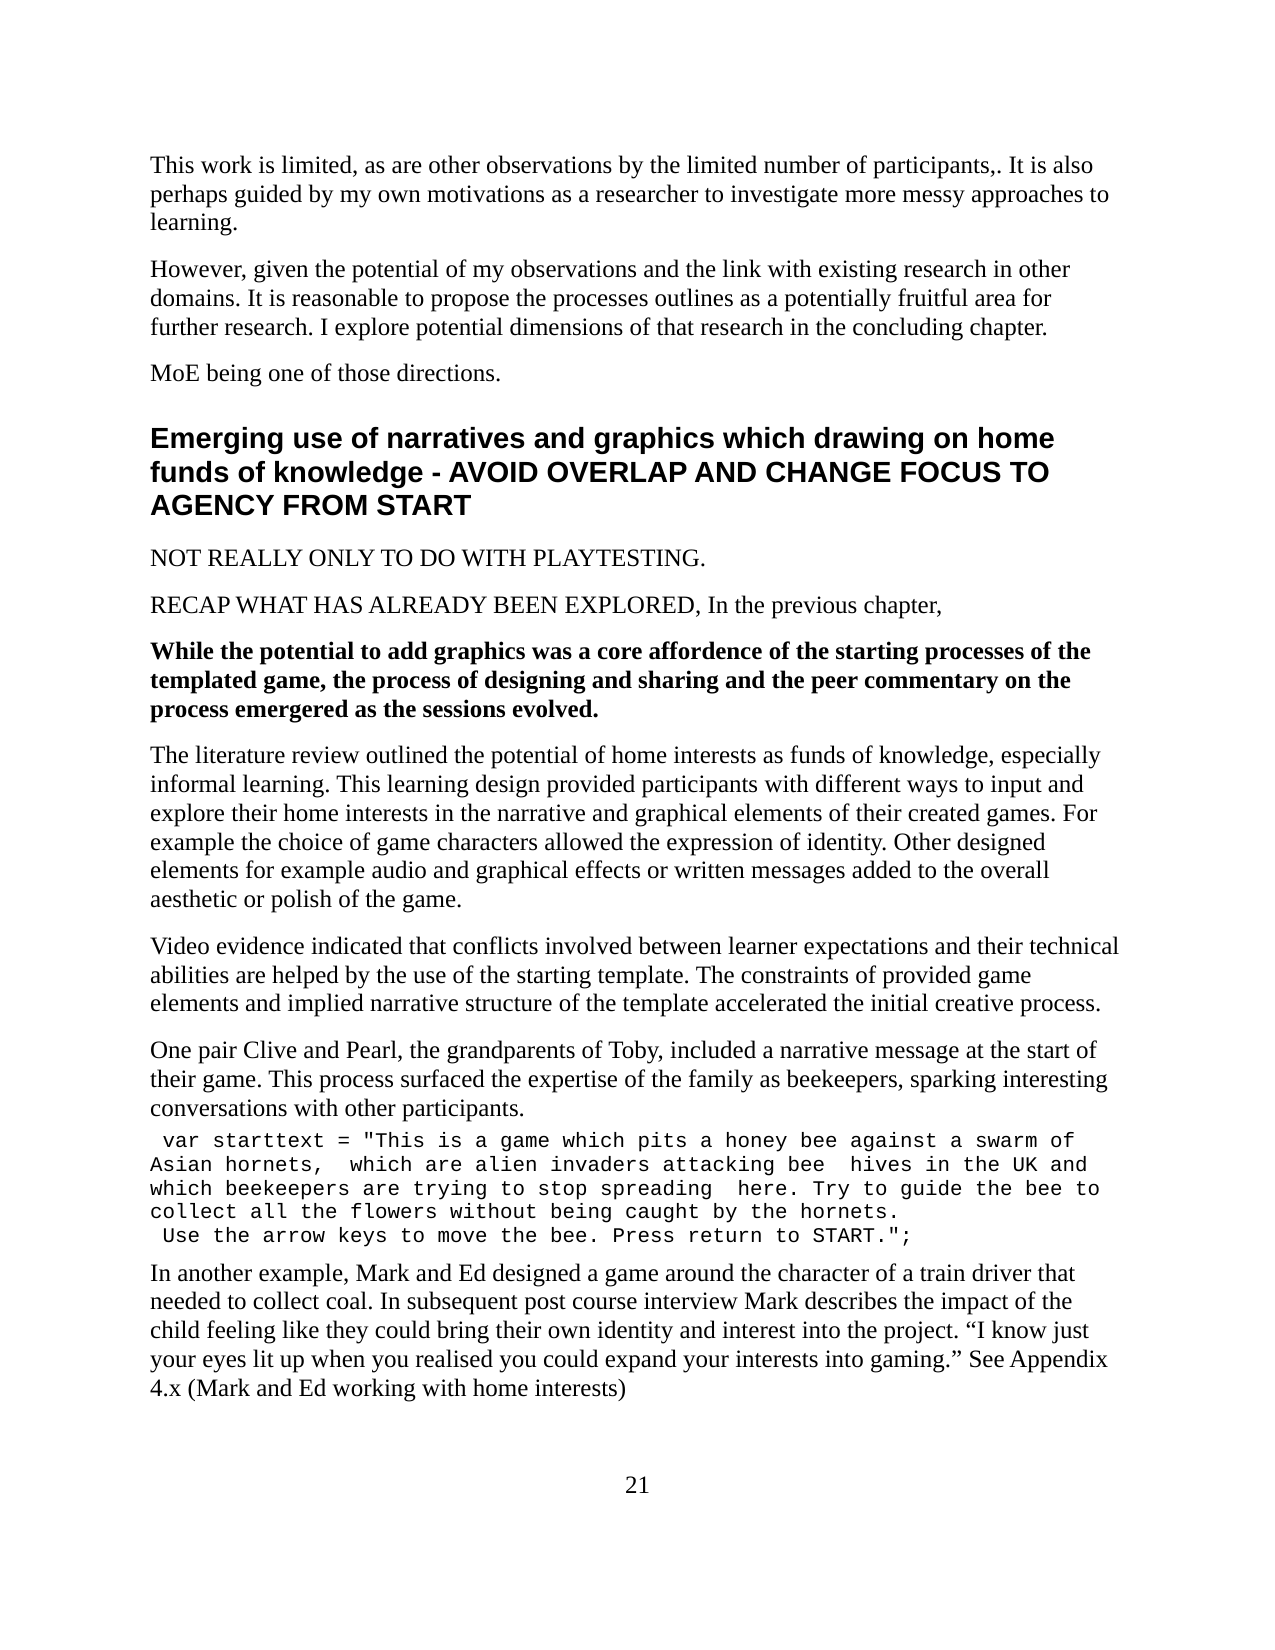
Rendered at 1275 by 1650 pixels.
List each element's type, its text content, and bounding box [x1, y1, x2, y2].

text Video evidence indicated that conflicts involved between learner expectations and their technical abilities are helped by the use of the starting template. The constraints of provided game elements and implied narrative structure of the template accelerated the initial creative process. [150, 931, 1125, 1017]
text While the potential to add graphics was a core affordence of the starting processes of the templated game, the process of designing and sharing and the peer commentary on the process emergered as the sessions evolved. [150, 636, 1125, 723]
text This work is limited, as are other observations by the limited number of participants,. It is also perhaps guided by my own motivations as a researcher to investigate more messy approaches to learning. [150, 150, 1125, 236]
text The literature review outlined the potential of home interests as funds of knowledge, especially informal learning. This learning design provided participants with different ways to input and explore their home interests in the narrative and graphical elements of their created games. For example the choice of game characters allowed the expression of identity. Other designed elements for example audio and graphical effects or written messages added to the overall aesthetic or polish of the game. [150, 741, 1125, 913]
subtitle Emerging use of narratives and graphics which drawing on home funds of knowledge - AVOID OVERLAP AND CHANGE FOCUS TO AGENCY FROM START [150, 421, 1125, 522]
text RECAP WHAT HAS ALREADY BEEN EXPLORED, In the previous chapter, [150, 590, 1125, 618]
text However, given the potential of my observations and the link with existing research in other domains. It is reasonable to propose the processes outlines as a potentially fruitful area for further research. I explore potential dimensions of that research in the concluding chapter. [150, 254, 1125, 340]
text In another example, Mark and Ed designed a game around the character of a train driver that needed to collect coal. In subsequent post course interview Mark describes the impact of the child feeling like they could bring their own identity and interest into the project. “I know just your eyes lit up when you realised you could expand your interests into gaming.” See Appendix 4.x (Mark and Ed working with home interests) [150, 1258, 1125, 1401]
text var starttext = "This is a game which pits a honey bee against a swarm of Asian hornets, which are alien invaders attacking bee hives in the UK and which beekeepers are trying to stop spreading here. Try to guide the bee to collect all the flowers without being caught by the hornets. [150, 1130, 1125, 1225]
text Use the arrow keys to move the bee. Press return to START."; [150, 1225, 1125, 1249]
text NOT REALLY ONLY TO DO WITH PLAYTESTING. [150, 543, 1125, 572]
text MoE being one of those directions. [150, 358, 1125, 387]
text One pair Clive and Pearl, the grandparents of Toby, included a narrative message at the start of their game. This process surfaced the expertise of the family as beekeepers, sparking interesting conversations with other participants. [150, 1035, 1125, 1121]
